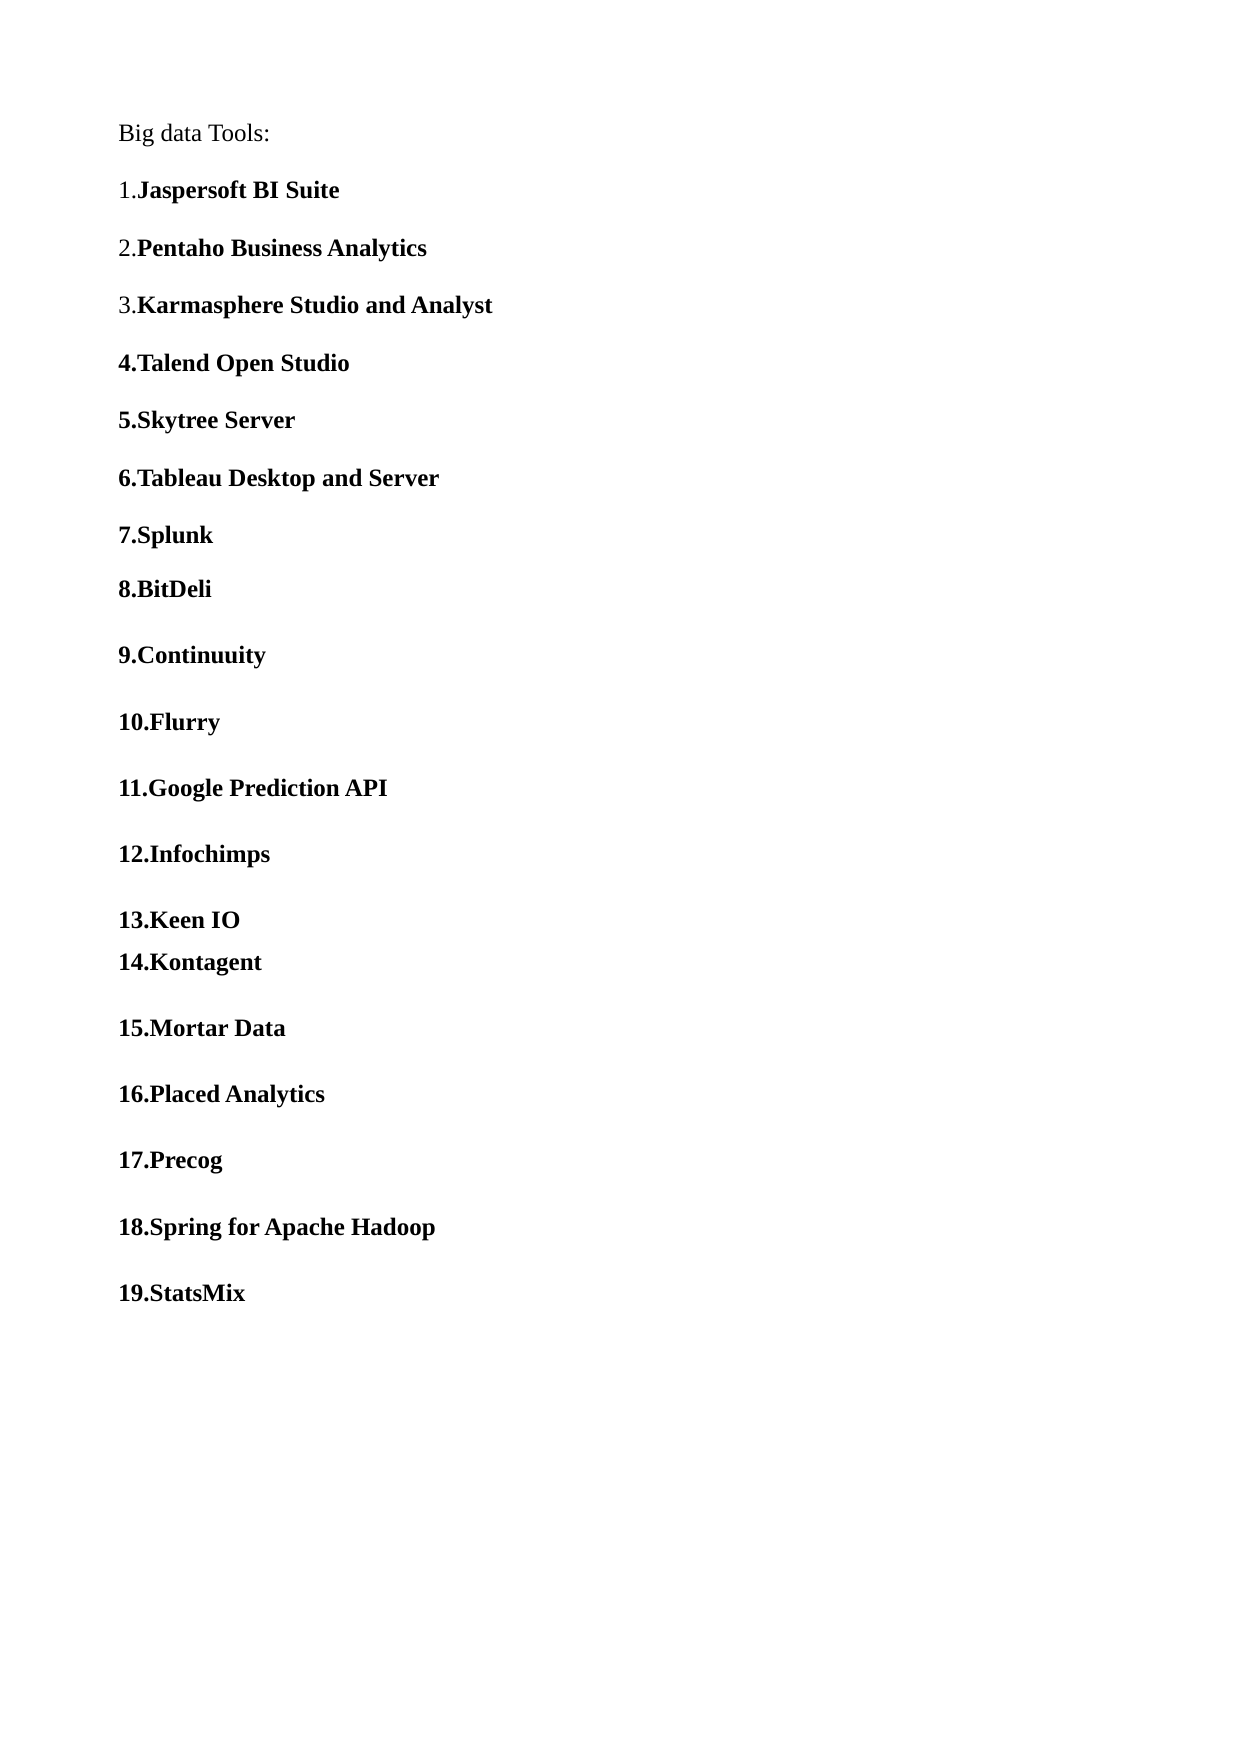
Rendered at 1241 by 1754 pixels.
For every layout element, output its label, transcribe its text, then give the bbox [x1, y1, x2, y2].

subtitle 9.Continuuity [118, 641, 1122, 669]
text 2.Pentaho Business Analytics [118, 233, 1122, 262]
text 1.Jaspersoft BI Suite [118, 176, 1122, 204]
subtitle 8.BitDeli [118, 574, 1122, 603]
subtitle 18.Spring for Apache Hadoop [118, 1212, 1122, 1241]
text Big data Tools: [118, 118, 1122, 147]
text 5.Skytree Server [118, 406, 1122, 434]
text 6.Tableau Desktop and Server [118, 463, 1122, 492]
subtitle 15.Mortar Data [118, 1013, 1122, 1042]
subtitle 10.Flurry [118, 707, 1122, 736]
subtitle 13.Keen IO [118, 906, 1122, 934]
text 7.Splunk [118, 521, 1122, 549]
text 3.Karmasphere Studio and Analyst [118, 291, 1122, 319]
subtitle 11.Google Prediction API [118, 773, 1122, 802]
subtitle 16.Placed Analytics [118, 1079, 1122, 1108]
subtitle 19.StatsMix [118, 1278, 1122, 1307]
text 14.Kontagent [118, 947, 1122, 976]
text 4.Talend Open Studio [118, 348, 1122, 377]
subtitle 12.Infochimps [118, 839, 1122, 868]
subtitle 17.Precog [118, 1146, 1122, 1174]
